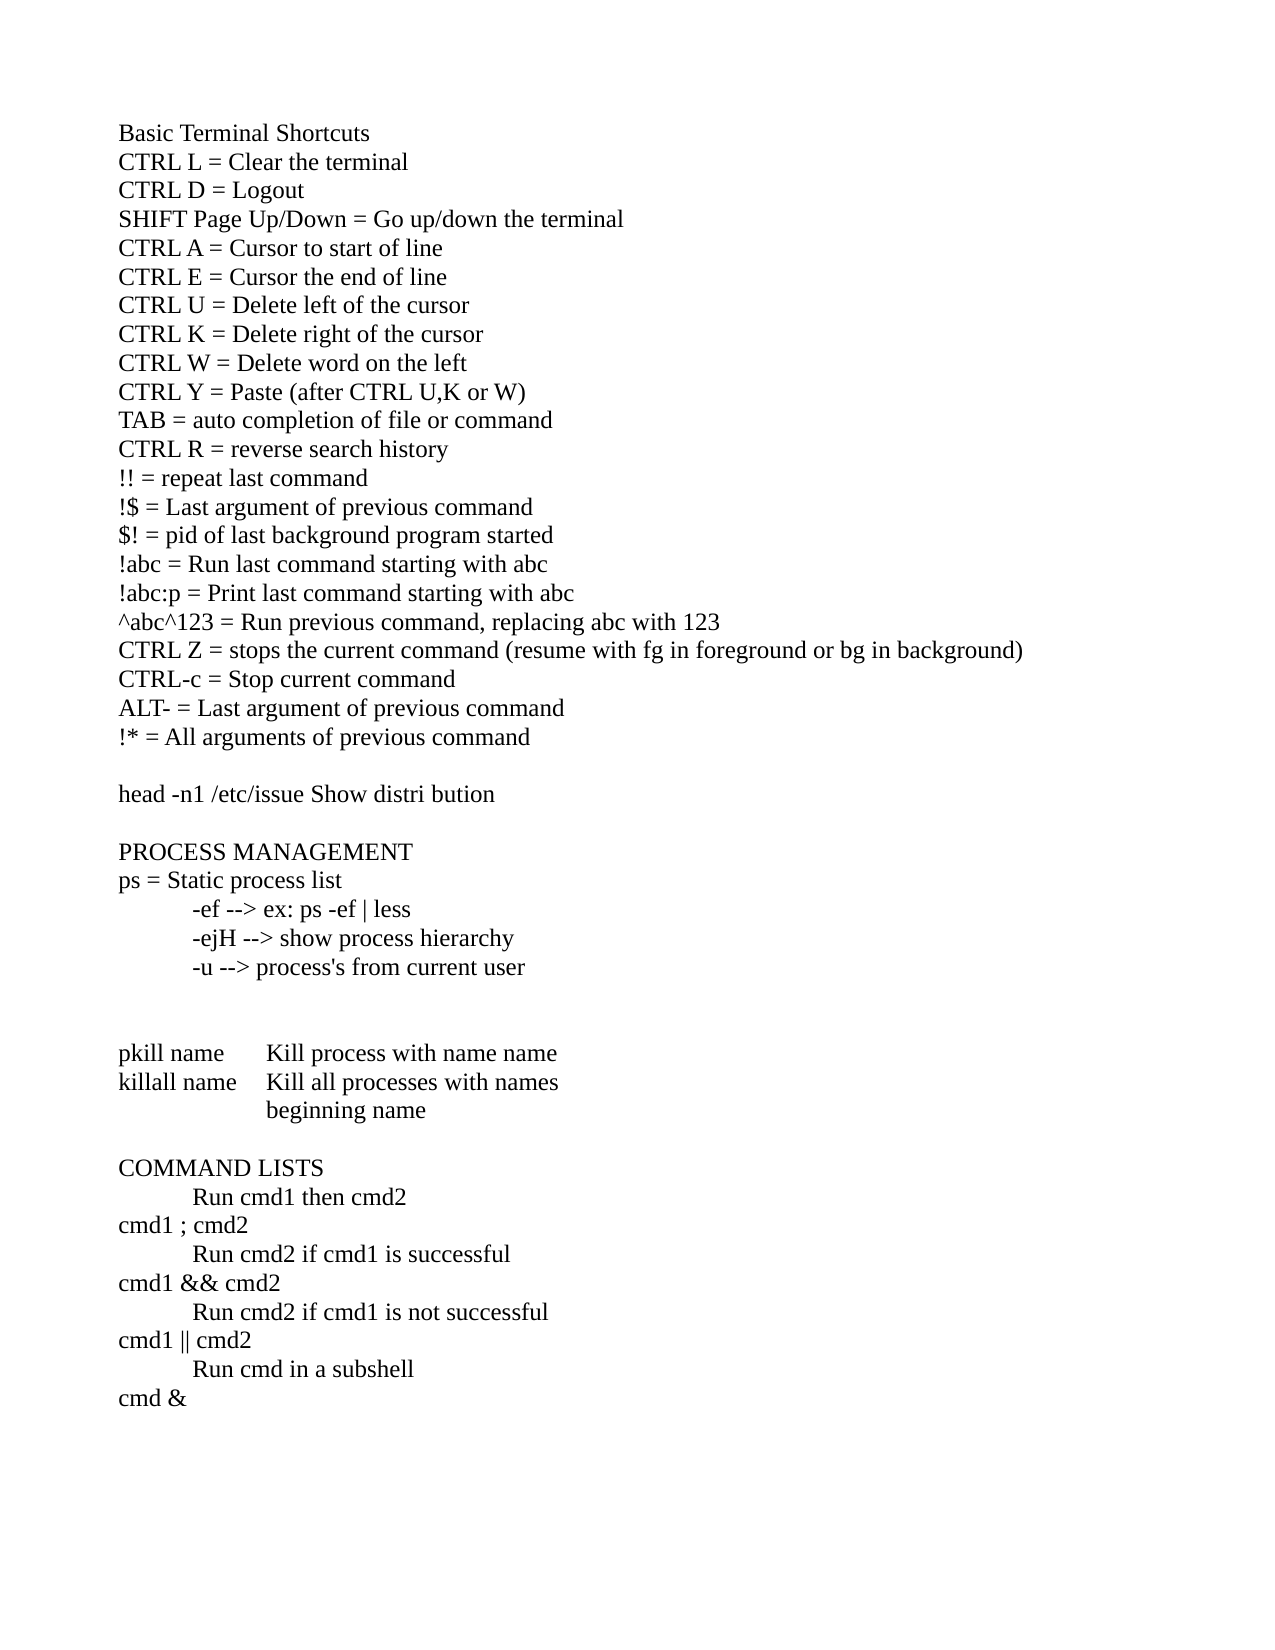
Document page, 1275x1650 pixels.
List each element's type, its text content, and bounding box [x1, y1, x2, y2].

text -ejH --> show process hierarchy [118, 923, 1157, 952]
text CTRL-c = Stop current command [118, 664, 1157, 693]
text TAB = auto completion of file or command [118, 406, 1157, 434]
text CTRL K = Delete right of the cursor [118, 319, 1157, 348]
text killall name Kill all processes with names [118, 1067, 1157, 1096]
text beginning name [118, 1096, 1157, 1124]
text cmd1 && cmd2 [118, 1268, 1157, 1297]
text CTRL A = Cursor to start of line [118, 233, 1157, 262]
text CTRL W = Delete word on the left [118, 348, 1157, 377]
text cmd1 ; cmd2 [118, 1211, 1157, 1239]
text head -n1 /etc/issue Show distri​ bution [118, 779, 1157, 808]
text $! = pid of last background program started [118, 521, 1157, 549]
text ^abc^123 = Run previous command, replacing abc with 123 [118, 607, 1157, 636]
text CTRL Y = Paste (after CTRL U,K or W) [118, 377, 1157, 406]
text Basic Terminal Shortcuts [118, 118, 1157, 147]
text !! = repeat last command [118, 463, 1157, 492]
text CTRL E = Cursor the end of line [118, 262, 1157, 291]
text cmd & [118, 1383, 1157, 1412]
text Run cmd1 then cmd2 [118, 1182, 1157, 1211]
text ALT- = Last argument of previous command [118, 693, 1157, 722]
text CTRL Z = stops the current command (resume with fg in foreground or bg in background) [118, 636, 1157, 664]
text -u --> process's from current user [118, 952, 1157, 981]
text !abc:p = Print last command starting with abc [118, 578, 1157, 607]
text pkill name Kill process with name name [118, 1038, 1157, 1067]
text Run cmd in a subshell [118, 1354, 1157, 1383]
text CTRL L = Clear the terminal [118, 147, 1157, 176]
text CTRL U = Delete left of the cursor [118, 291, 1157, 319]
text ps = Static process list [118, 866, 1157, 894]
text CTRL R = reverse search history [118, 434, 1157, 463]
text PROCESS MANAGEMENT [118, 837, 1157, 866]
text Run cmd2 if cmd1 is successful [118, 1239, 1157, 1268]
text SHIFT Page Up/Down = Go up/down the terminal [118, 204, 1157, 233]
text Run cmd2 if cmd1 is not successful [118, 1297, 1157, 1326]
text -ef --> ex: ps -ef | less [118, 894, 1157, 923]
text !* = All arguments of previous command [118, 722, 1157, 751]
text CTRL D = Logout [118, 176, 1157, 204]
text COMMAND LISTS [118, 1153, 1157, 1182]
text cmd1 || cmd2 [118, 1326, 1157, 1354]
text !abc = Run last command starting with abc [118, 549, 1157, 578]
text !$ = Last argument of previous command [118, 492, 1157, 521]
